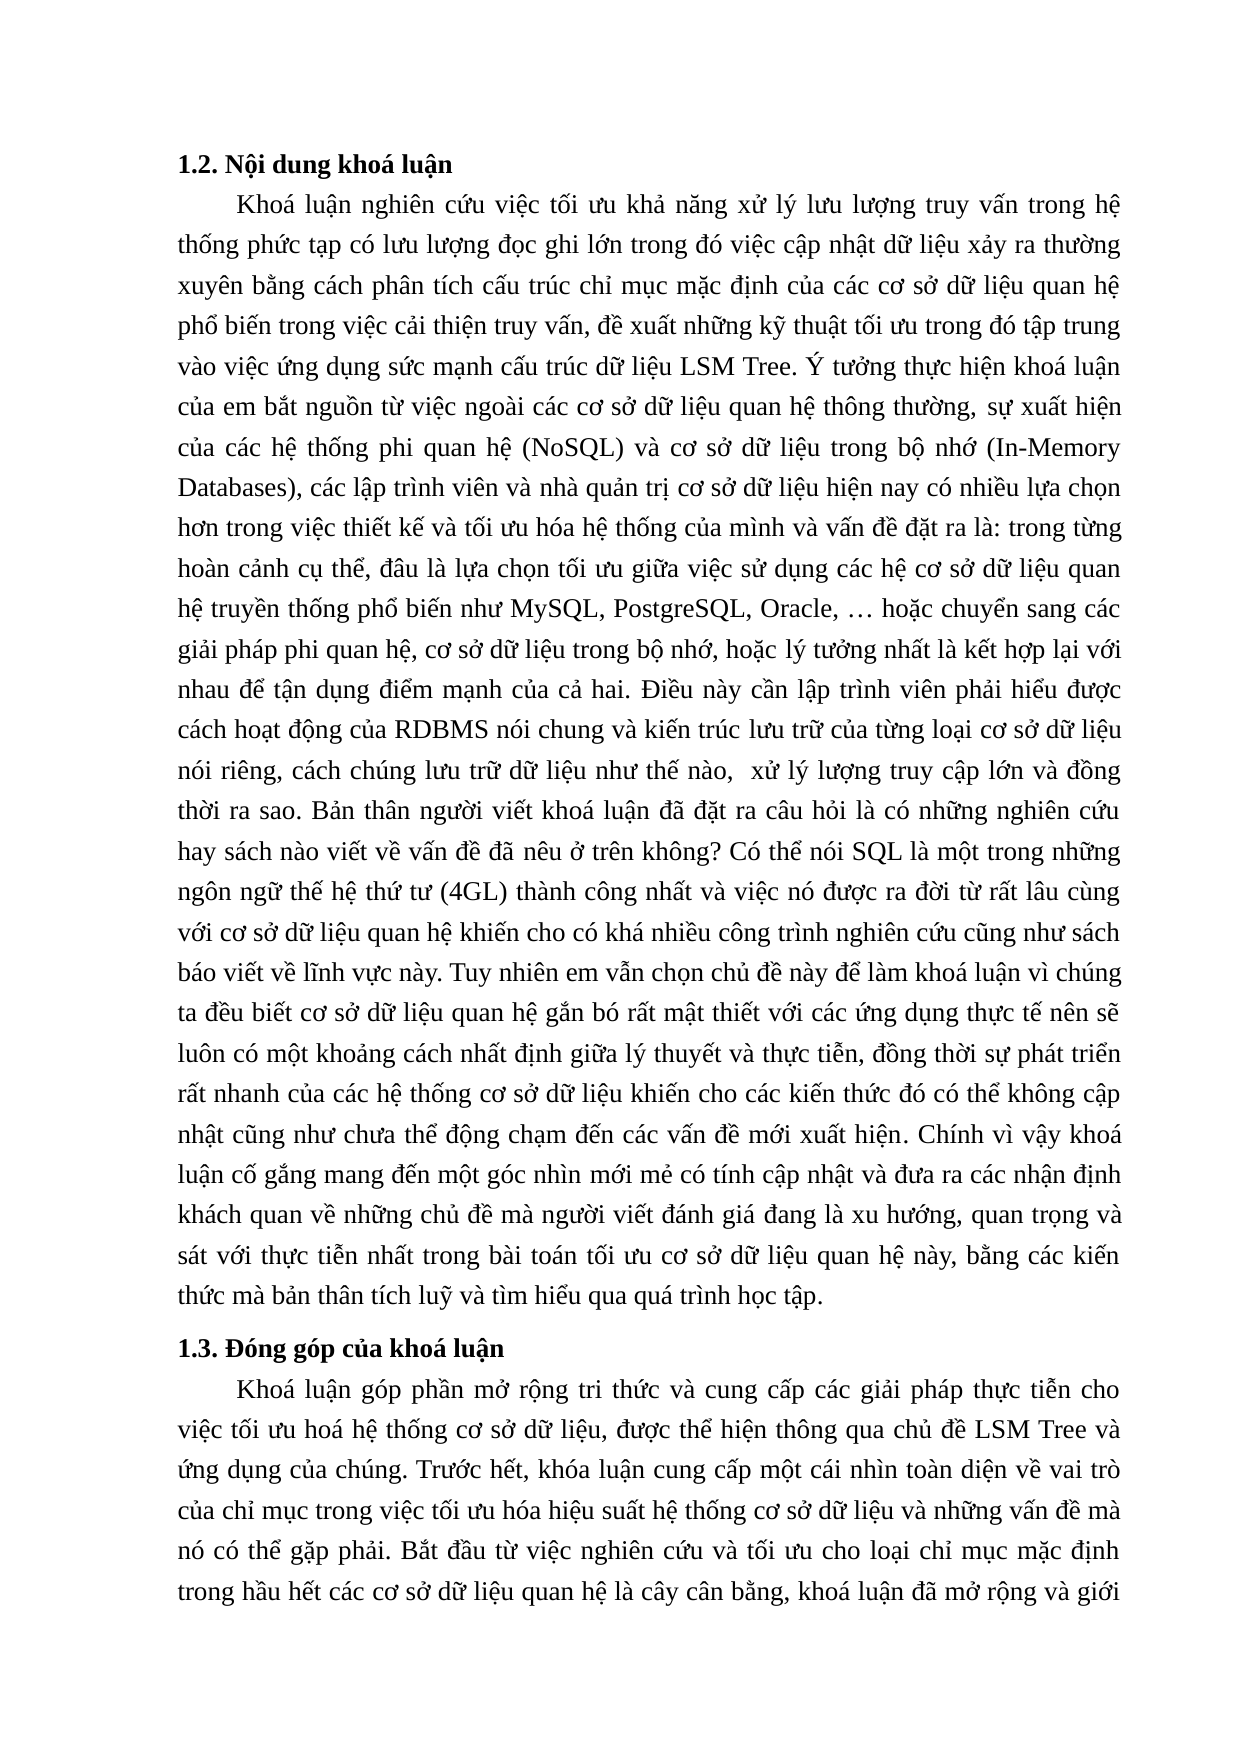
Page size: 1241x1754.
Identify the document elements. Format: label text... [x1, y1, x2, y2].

text Khoá luận nghiên cứu việc tối ưu khả năng xử lý lưu lượng truy vấn trong hệ thống phức tạp có lưu lượng đọc ghi lớn trong đó việc cập nhật dữ liệu xảy ra thường xuyên bằng cách phân tích cấu trúc chỉ mục mặc định của các cơ sở dữ liệu quan hệ phổ biến trong việc cải thiện truy vấn, đề xuất những kỹ thuật tối ưu trong đó tập trung vào việc ứng dụng sức mạnh cấu trúc dữ liệu LSM Tree. Ý tưởng thực hiện khoá luận của em bắt nguồn từ việc ngoài các cơ sở dữ liệu quan hệ thông thường, sự xuất hiện của các hệ thống phi quan hệ (NoSQL) và cơ sở dữ liệu trong bộ nhớ (In-Memory Databases), các lập trình viên và nhà quản trị cơ sở dữ liệu hiện nay có nhiều lựa chọn hơn trong việc thiết kế và tối ưu hóa hệ thống của mình và vấn đề đặt ra là: trong từng hoàn cảnh cụ thể, đâu là lựa chọn tối ưu giữa việc sử dụng các hệ cơ sở dữ liệu quan hệ truyền thống phổ biến như MySQL, PostgreSQL, Oracle, … hoặc chuyển sang các giải pháp phi quan hệ, cơ sở dữ liệu trong bộ nhớ, hoặc lý tưởng nhất là kết hợp lại với nhau để tận dụng điểm mạnh của cả hai. Điều này cần lập trình viên phải hiểu được cách hoạt động của RDBMS nói chung và kiến trúc lưu trữ của từng loại cơ sở dữ liệu nói riêng, cách chúng lưu trữ dữ liệu như thế nào, xử lý lượng truy cập lớn và đồng thời ra sao. Bản thân người viết khoá luận đã đặt ra câu hỏi là có những nghiên cứu hay sách nào viết về vấn đề đã nêu ở trên không? Có thể nói SQL là một trong những ngôn ngữ thế hệ thứ tư (4GL) thành công nhất và việc nó được ra đời từ rất lâu cùng với cơ sở dữ liệu quan hệ khiến cho có khá nhiều công trình nghiên cứu cũng như sách báo viết về lĩnh vực này. Tuy nhiên em vẫn chọn chủ đề này để làm khoá luận vì chúng ta đều biết cơ sở dữ liệu quan hệ gắn bó rất mật thiết với các ứng dụng thực tế nên sẽ luôn có một khoảng cách nhất định giữa lý thuyết và thực tiễn, đồng thời sự phát triển rất nhanh của các hệ thống cơ sở dữ liệu khiến cho các kiến thức đó có thể không cập nhật cũng như chưa thể động chạm đến các vấn đề mới xuất hiện. Chính vì vậy khoá luận cố gắng mang đến một góc nhìn mới mẻ có tính cập nhật và đưa ra các nhận định khách quan về những chủ đề mà người viết đánh giá đang là xu hướng, quan trọng và sát với thực tiễn nhất trong bài toán tối ưu cơ sở dữ liệu quan hệ này, bằng các kiến thức mà bản thân tích luỹ và tìm hiểu qua quá trình học tập. [177, 188, 1122, 1311]
text Khoá luận góp phần mở rộng tri thức và cung cấp các giải pháp thực tiễn cho việc tối ưu hoá hệ thống cơ sở dữ liệu, được thể hiện thông qua chủ đề LSM Tree và ứng dụng của chúng. Trước hết, khóa luận cung cấp một cái nhìn toàn diện về vai trò của chỉ mục trong việc tối ưu hóa hiệu suất hệ thống cơ sở dữ liệu và những vấn đề mà nó có thể gặp phải. Bắt đầu từ việc nghiên cứu và tối ưu cho loại chỉ mục mặc định trong hầu hết các cơ sở dữ liệu quan hệ là cây cân bằng, khoá luận đã mở rộng và giới [177, 1373, 1122, 1606]
subtitle 1.3. Đóng góp của khoá luận [177, 1332, 1122, 1363]
subtitle 1.2. Nội dung khoá luận [177, 148, 1122, 179]
